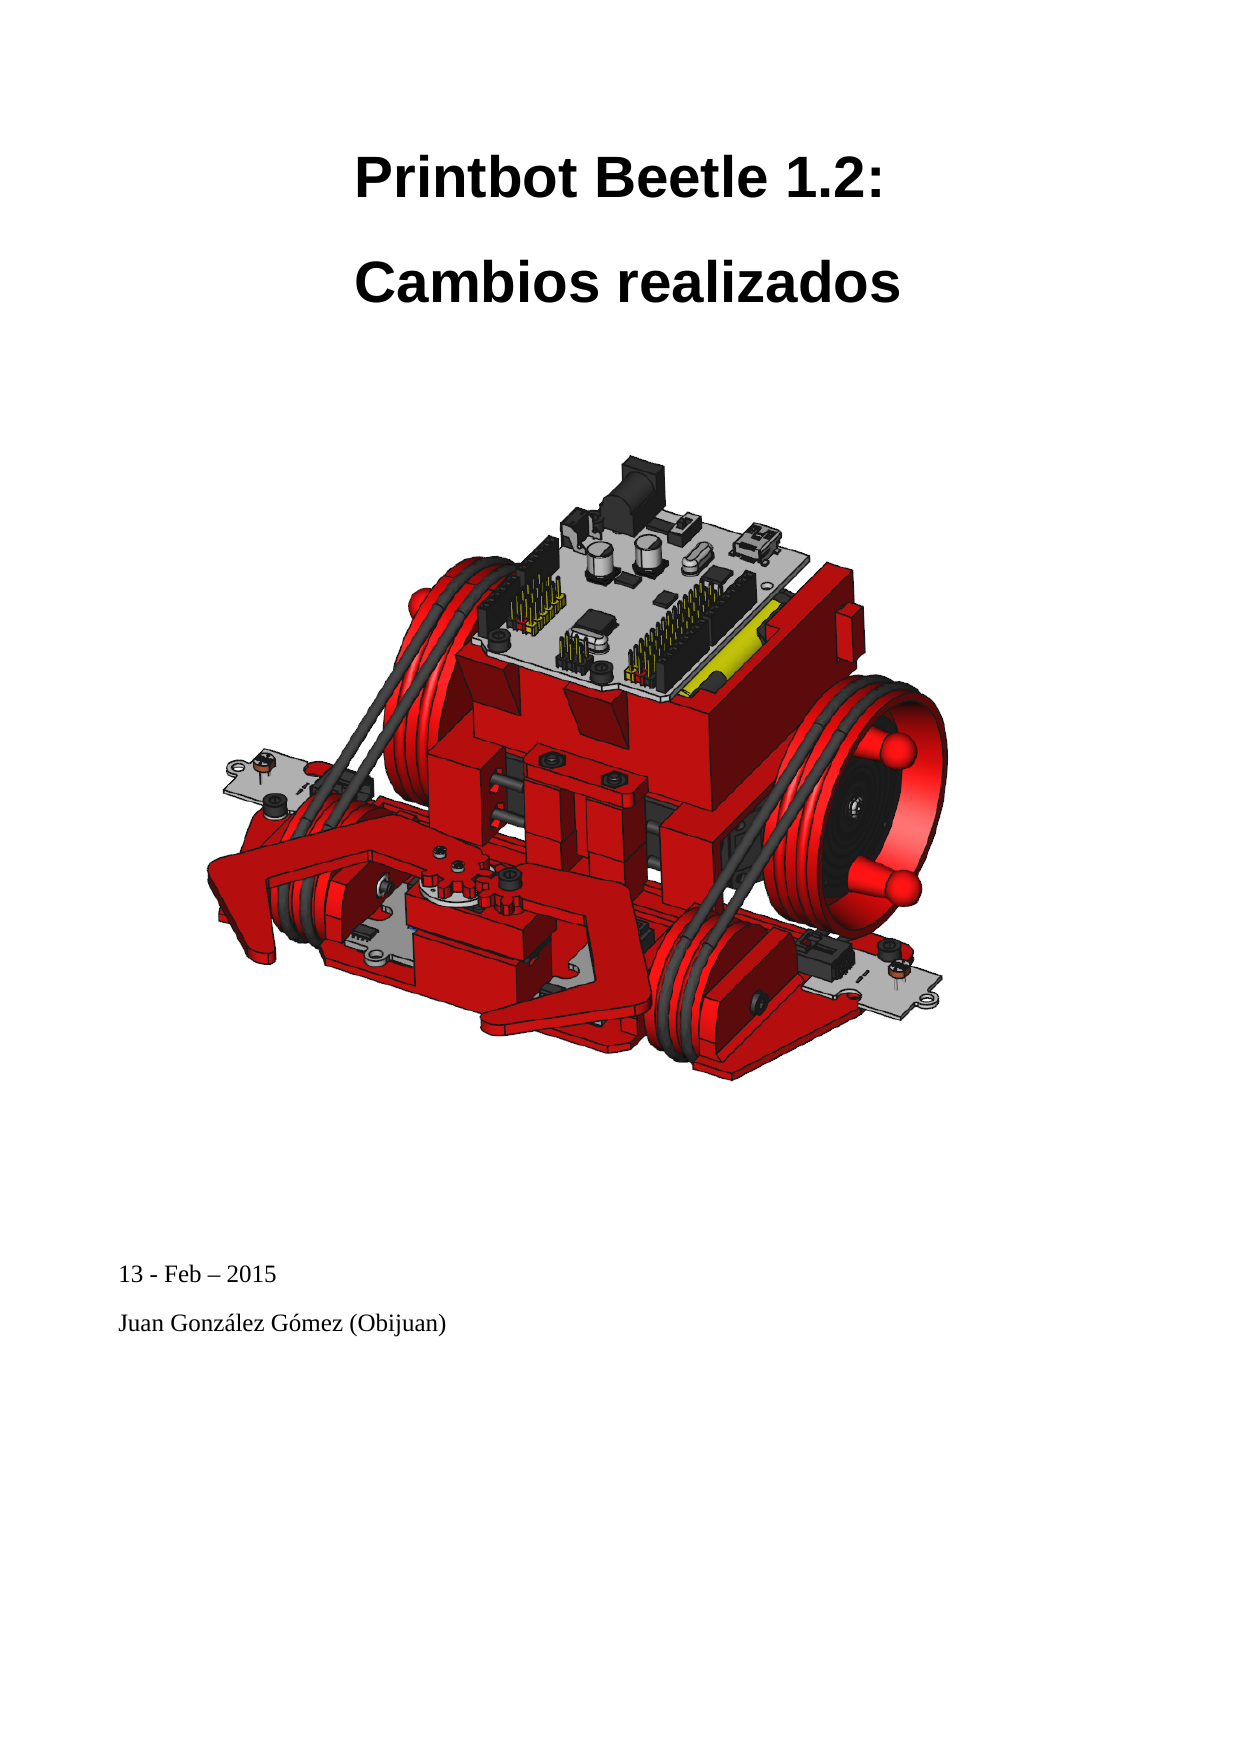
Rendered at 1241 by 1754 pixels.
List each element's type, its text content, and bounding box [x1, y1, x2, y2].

title Printbot Beetle 1.2: [118, 143, 1122, 210]
text 13 - Feb – 2015 [118, 1259, 1122, 1288]
title Cambios realizados [118, 248, 1122, 315]
picture [175, 437, 980, 1106]
text Juan González Gómez (Obijuan) [118, 1308, 1122, 1337]
